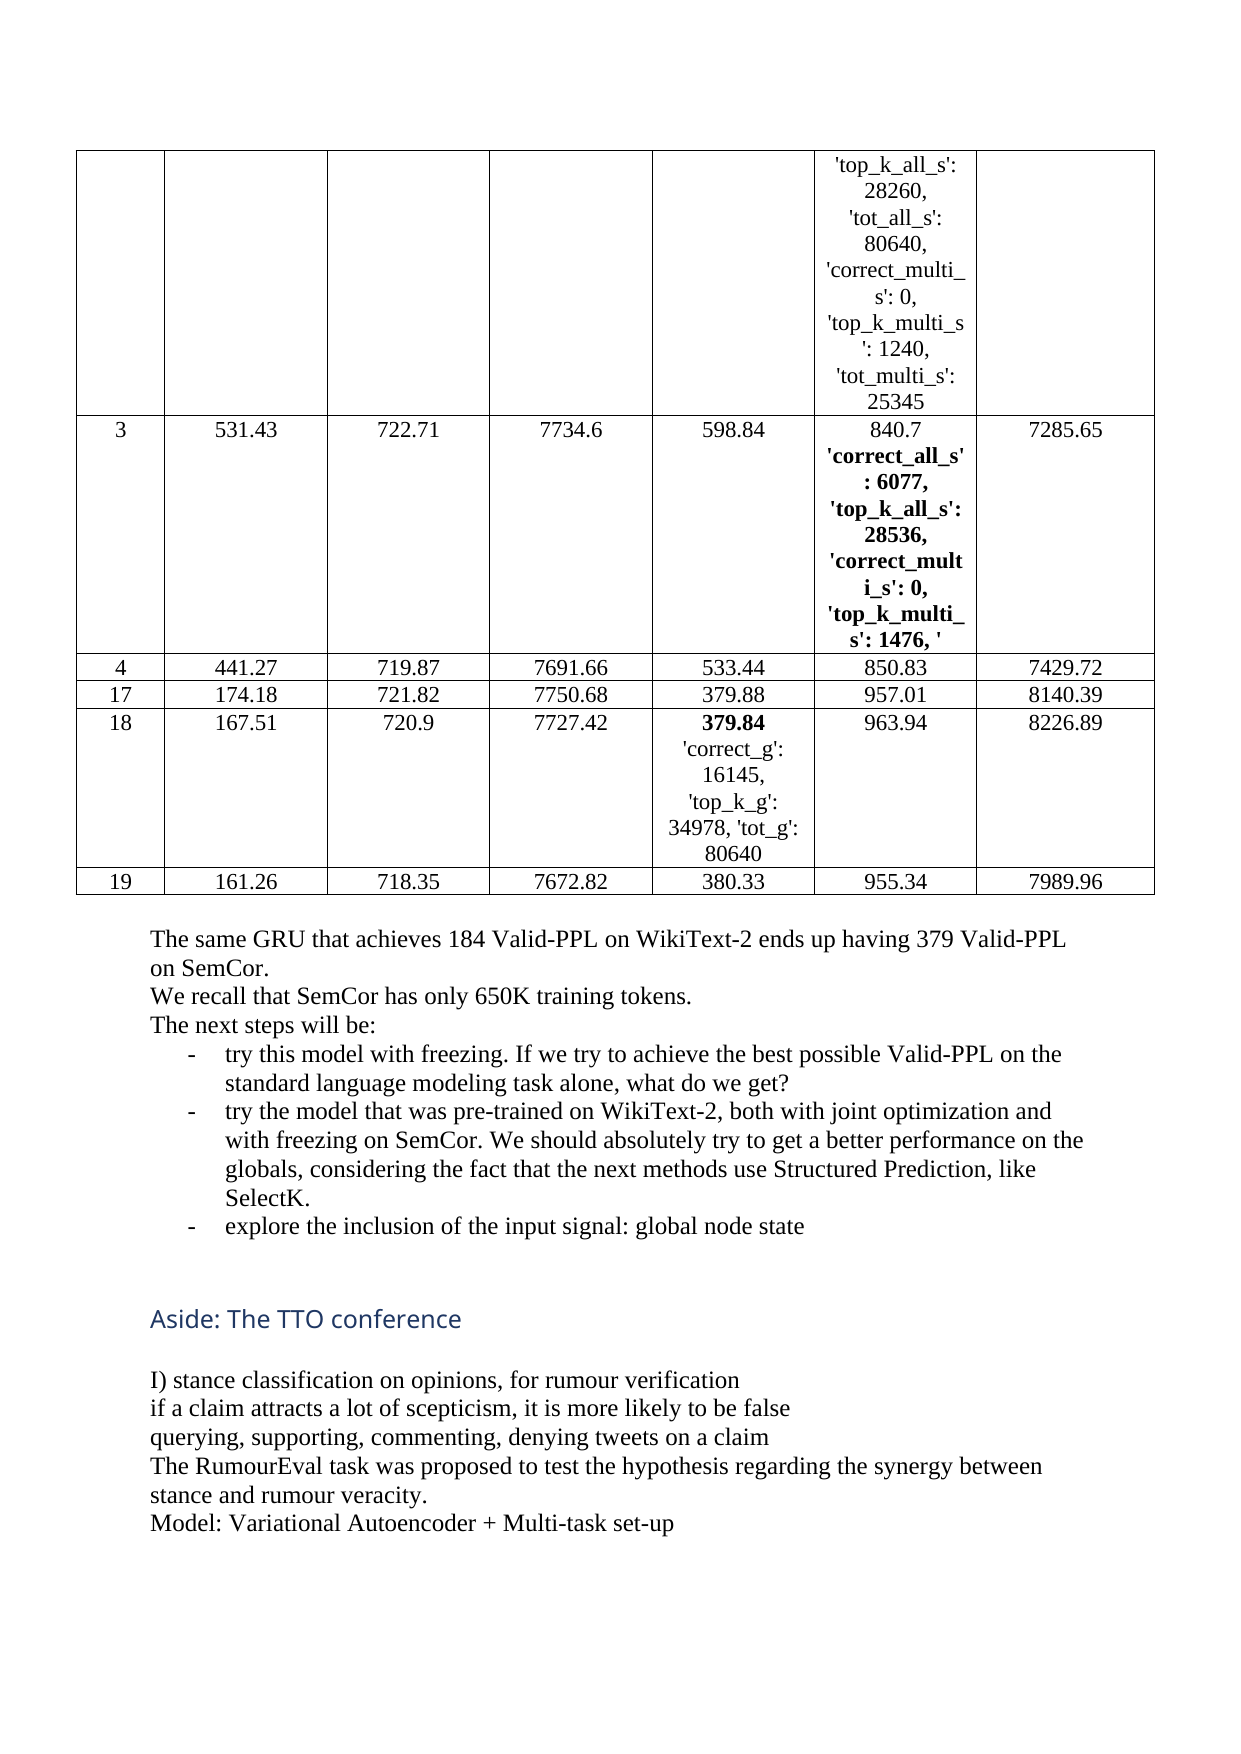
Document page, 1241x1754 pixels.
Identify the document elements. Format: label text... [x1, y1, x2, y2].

table_cell 7672.82 [490, 868, 652, 894]
text The RumourEval task was proposed to test the hypothesis regarding the synergy between stance and rumour veracity. [150, 1451, 1090, 1508]
table_cell 963.94 [815, 709, 976, 867]
subtitle Aside: The TTO conference [150, 1302, 1090, 1336]
text I) stance classification on opinions, for rumour verification [150, 1365, 1090, 1393]
table_cell [328, 151, 489, 414]
table_cell [653, 151, 814, 414]
table_cell 850.83 [815, 654, 976, 680]
table_cell 18 [77, 709, 164, 867]
table_cell 167.51 [165, 709, 327, 867]
table_cell 7285.65 [977, 416, 1154, 653]
table_cell 441.27 [165, 654, 327, 680]
table_cell [977, 151, 1154, 414]
table_cell 8226.89 [977, 709, 1154, 867]
table_cell [490, 151, 652, 414]
table_cell 7734.6 [490, 416, 652, 653]
table_cell 840.7 'correct_all_s': 6077, 'top_k_all_s': 28536, 'correct_multi_s': 0, 'top_k_multi_s': 1476, ' [815, 416, 976, 653]
table_cell 3 [77, 416, 164, 653]
table_cell 955.34 [815, 868, 976, 894]
list explore the inclusion of the input signal: global node state [187, 1211, 1090, 1240]
table_cell 7429.72 [977, 654, 1154, 680]
table_cell [77, 151, 164, 414]
table_cell 380.33 [653, 868, 814, 894]
text Model: Variational Autoencoder + Multi-task set-up [150, 1508, 1090, 1537]
table_cell 719.87 [328, 654, 489, 680]
list try the model that was pre-trained on WikiText-2, both with joint optimization and with freezing on SemCor. We should absolutely try to get a better performance on the globals, considering the fact that the next methods use Structured Prediction, like SelectK. [187, 1096, 1090, 1211]
table_cell 598.84 [653, 416, 814, 653]
table_cell 174.18 [165, 681, 327, 708]
table_cell 17 [77, 681, 164, 708]
list try this model with freezing. If we try to achieve the best possible Valid-PPL on the standard language modeling task alone, what do we get? [187, 1039, 1090, 1096]
table_cell 722.71 [328, 416, 489, 653]
table_cell 533.44 [653, 654, 814, 680]
text We recall that SemCor has only 650K training tokens. [150, 981, 1090, 1010]
text if a claim attracts a lot of scepticism, it is more likely to be false [150, 1393, 1090, 1422]
text The next steps will be: [150, 1010, 1090, 1039]
table_cell 7727.42 [490, 709, 652, 867]
table_cell 718.35 [328, 868, 489, 894]
table_cell 379.88 [653, 681, 814, 708]
table_cell 161.26 [165, 868, 327, 894]
table_cell 8140.39 [977, 681, 1154, 708]
table_cell 957.01 [815, 681, 976, 708]
table_cell 4 [77, 654, 164, 680]
table_cell 721.82 [328, 681, 489, 708]
table_cell 379.84 'correct_g': 16145, 'top_k_g': 34978, 'tot_g': 80640 [653, 709, 814, 867]
table_cell 19 [77, 868, 164, 894]
text querying, supporting, commenting, denying tweets on a claim [150, 1422, 1090, 1451]
table_cell 531.43 [165, 416, 327, 653]
table_cell 7750.68 [490, 681, 652, 708]
table_cell 7691.66 [490, 654, 652, 680]
table_cell [165, 151, 327, 414]
table_cell 720.9 [328, 709, 489, 867]
table_cell 'top_k_all_s': 28260, 'tot_all_s': 80640, 'correct_multi_s': 0, 'top_k_multi_s': 1240, 'tot_multi_s': 25345 [815, 151, 976, 414]
text The same GRU that achieves 184 Valid-PPL on WikiText-2 ends up having 379 Valid-PPL on SemCor. [150, 924, 1090, 981]
table_cell 7989.96 [977, 868, 1154, 894]
